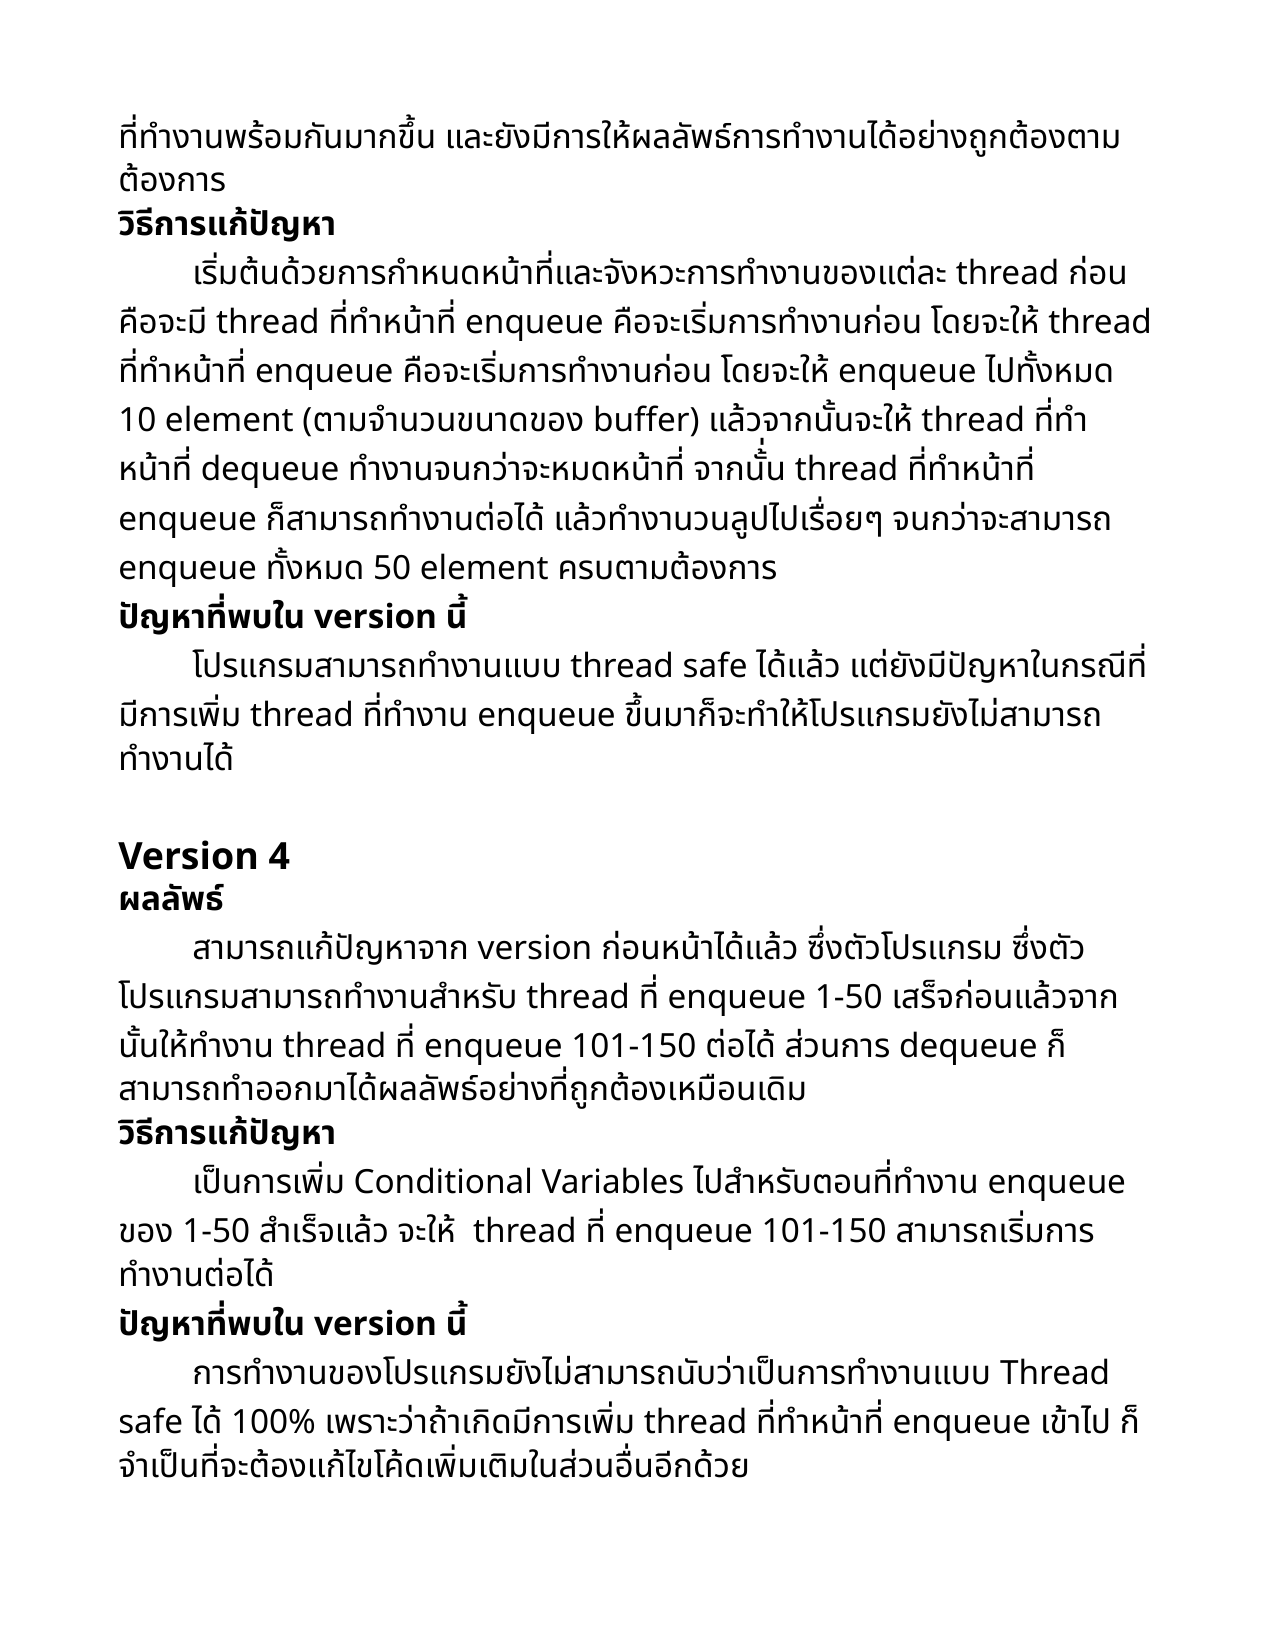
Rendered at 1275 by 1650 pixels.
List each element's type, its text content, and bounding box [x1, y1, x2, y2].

text วิธีการแก้ปัญหา [118, 1114, 1157, 1158]
text ผลลัพธ์ [118, 880, 1157, 923]
text เป็นการเพิ่ม Conditional Variables ไปสำหรับตอนที่ทำงาน enqueue ของ 1-50 สำเร็จแล้ว จะให้ thread ที่ enqueue 101-150 สามารถเริ่มการทำงานต่อได้ [118, 1158, 1157, 1299]
text วิธีการแก้ปัญหา [118, 205, 1157, 248]
text Version 4 [118, 829, 1157, 880]
text ปัญหาที่พบใน version นี้ [118, 593, 1157, 642]
text เริ่มต้นด้วยการกำหนดหน้าที่และจังหวะการทำงานของแต่ละ thread ก่อนคือจะมี thread ที่ทำหน้าที่ enqueue คือจะเริ่มการทำงานก่อน โดยจะให้ thread ที่ทำหน้าที่ enqueue คือจะเริ่มการทำงานก่อน โดยจะให้ enqueue ไปทั้งหมด 10 element (ตามจำนวนขนาดของ buffer) แล้วจากนั้นจะให้ thread ที่ทำหน้าที่ dequeue ทำงานจนกว่าจะหมดหน้าที่ จากนั้่น thread ที่ทำหน้าที่ enqueue ก็สามารถทำงานต่อได้ แล้วทำงานวนลูปไปเรื่อยๆ จนกว่าจะสามารถ enqueue ทั้งหมด 50 element ครบตามต้องการ [118, 248, 1157, 593]
text การทำงานของโปรแกรมยังไม่สามารถนับว่าเป็นการทำงานแบบ Thread safe ได้ 100% เพราะว่าถ้าเกิดมีการเพิ่ม thread ที่ทำหน้าที่ enqueue เข้าไป ก็จำเป็นที่จะต้องแก้ไขโค้ดเพิ่มเติมในส่วนอื่นอีกด้วย [118, 1349, 1157, 1491]
text ปัญหาที่พบใน version นี้ [118, 1299, 1157, 1349]
text ที่ทำงานพร้อมกันมากขึ้น และยังมีการให้ผลลัพธ์การทำงานได้อย่างถูกต้องตามต้องการ [118, 118, 1157, 205]
text สามารถแก้ปัญหาจาก version ก่อนหน้าได้แล้ว ซึ่งตัวโปรแกรม ซึ่งตัวโปรแกรมสามารถทำงานสำหรับ thread ที่ enqueue 1-50 เสร็จก่อนแล้วจากนั้นให้ทำงาน thread ที่ enqueue 101-150 ต่อได้ ส่วนการ dequeue ก็สามารถทำออกมาได้ผลลัพธ์อย่างที่ถูกต้องเหมือนเดิม [118, 923, 1157, 1114]
text โปรแกรมสามารถทำงานแบบ thread safe ได้แล้ว แต่ยังมีปัญหาในกรณีที่มีการเพิ่ม thread ที่ทำงาน enqueue ขึ้นมาก็จะทำให้โปรแกรมยังไม่สามารถทำงานได้ [118, 642, 1157, 783]
